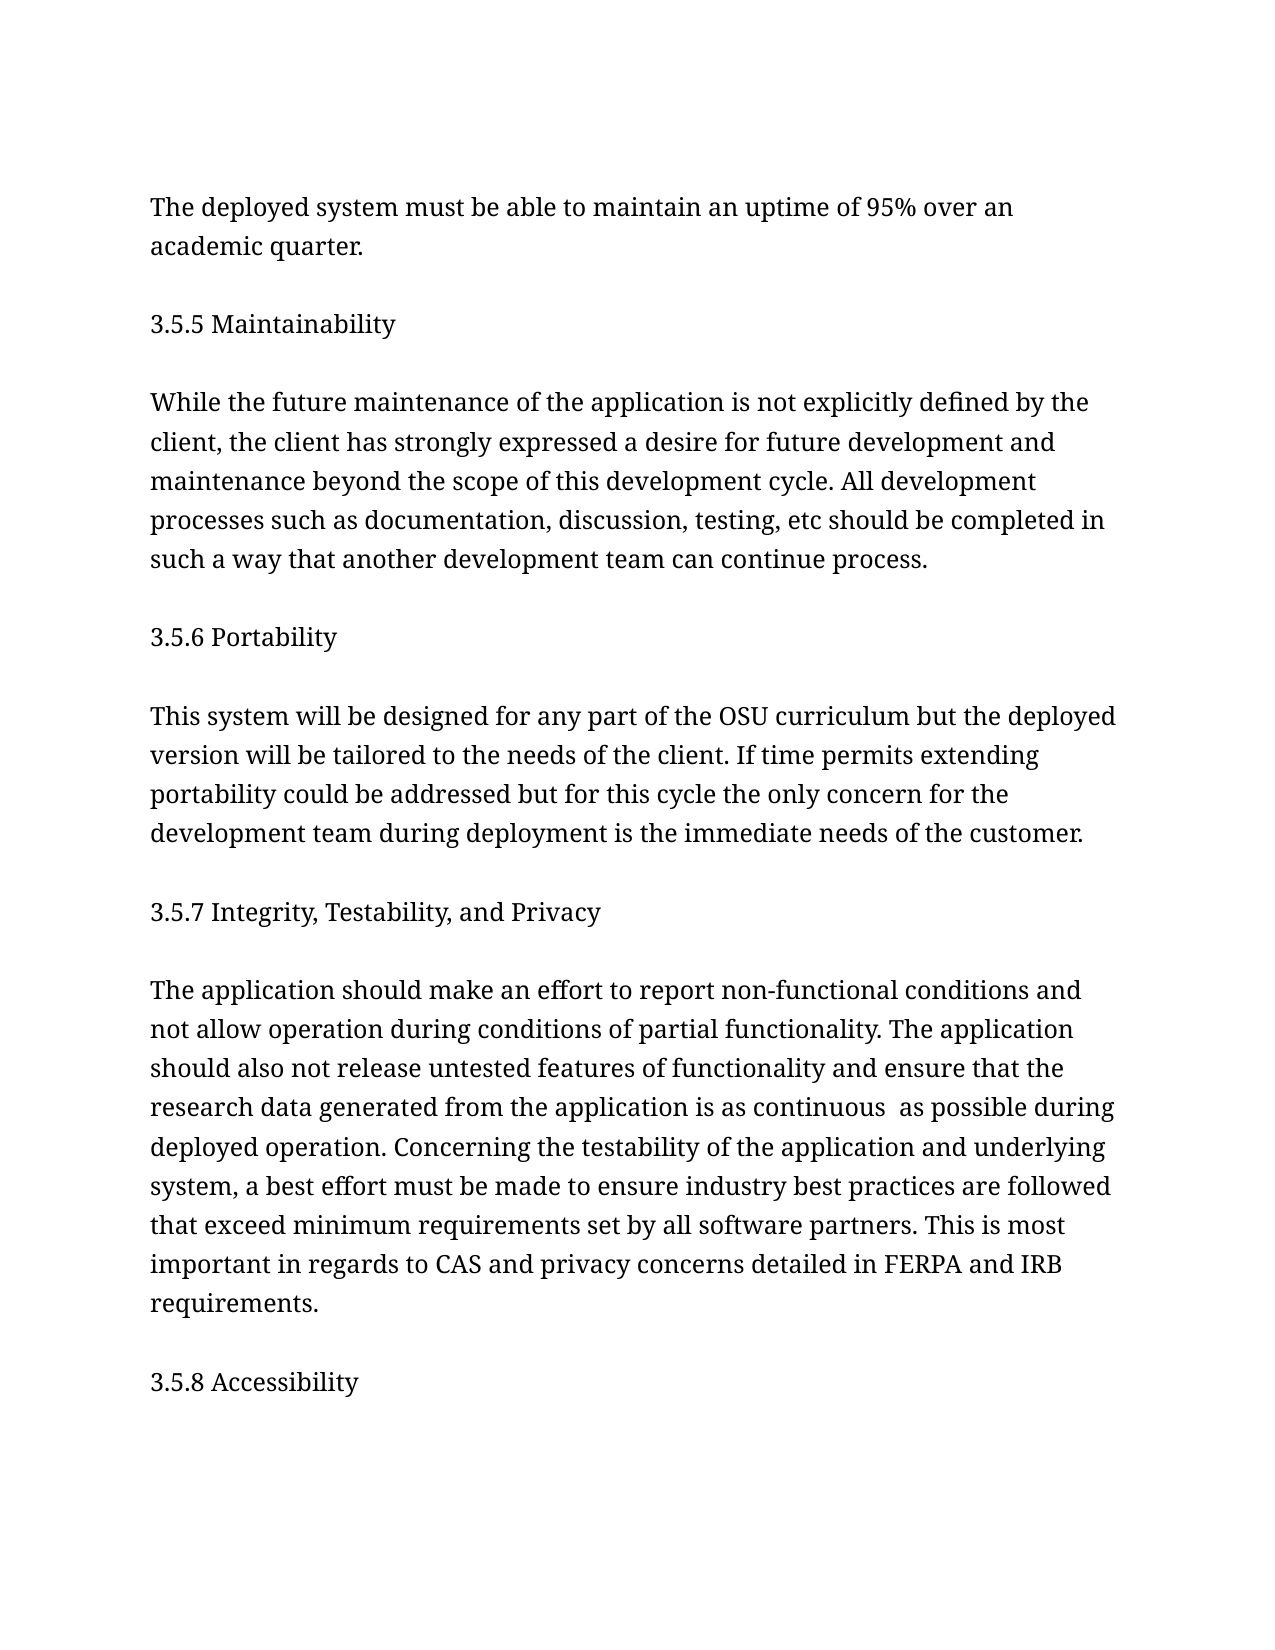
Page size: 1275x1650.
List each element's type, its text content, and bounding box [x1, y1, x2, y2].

text 3.5.8 Accessibility [150, 1364, 1125, 1398]
text 3.5.6 Portability [150, 620, 1125, 654]
text While the future maintenance of the application is not explicitly defined by the client, the client has strongly expressed a desire for future development and maintenance beyond the scope of this development cycle. All development processes such as documentation, discussion, testing, etc should be completed in such a way that another development team can continue process. [150, 385, 1125, 576]
text 3.5.7 Integrity, Testability, and Privacy [150, 894, 1125, 928]
text This system will be designed for any part of the OSU curriculum but the deployed version will be tailored to the needs of the client. If time permits extending portability could be addressed but for this cycle the only concern for the development team during deployment is the immediate needs of the customer. [150, 698, 1125, 850]
text The deployed system must be able to maintain an uptime of 95% over an academic quarter. [150, 189, 1125, 262]
text The application should make an effort to report non-functional conditions and not allow operation during conditions of partial functionality. The application should also not release untested features of functionality and ensure that the research data generated from the application is as continuous as possible during deployed operation. Concerning the testability of the application and underlying system, a best effort must be made to ensure industry best practices are followed that exceed minimum requirements set by all software partners. This is most important in regards to CAS and privacy concerns detailed in FERPA and IRB requirements. [150, 972, 1125, 1320]
text 3.5.5 Maintainability [150, 307, 1125, 341]
